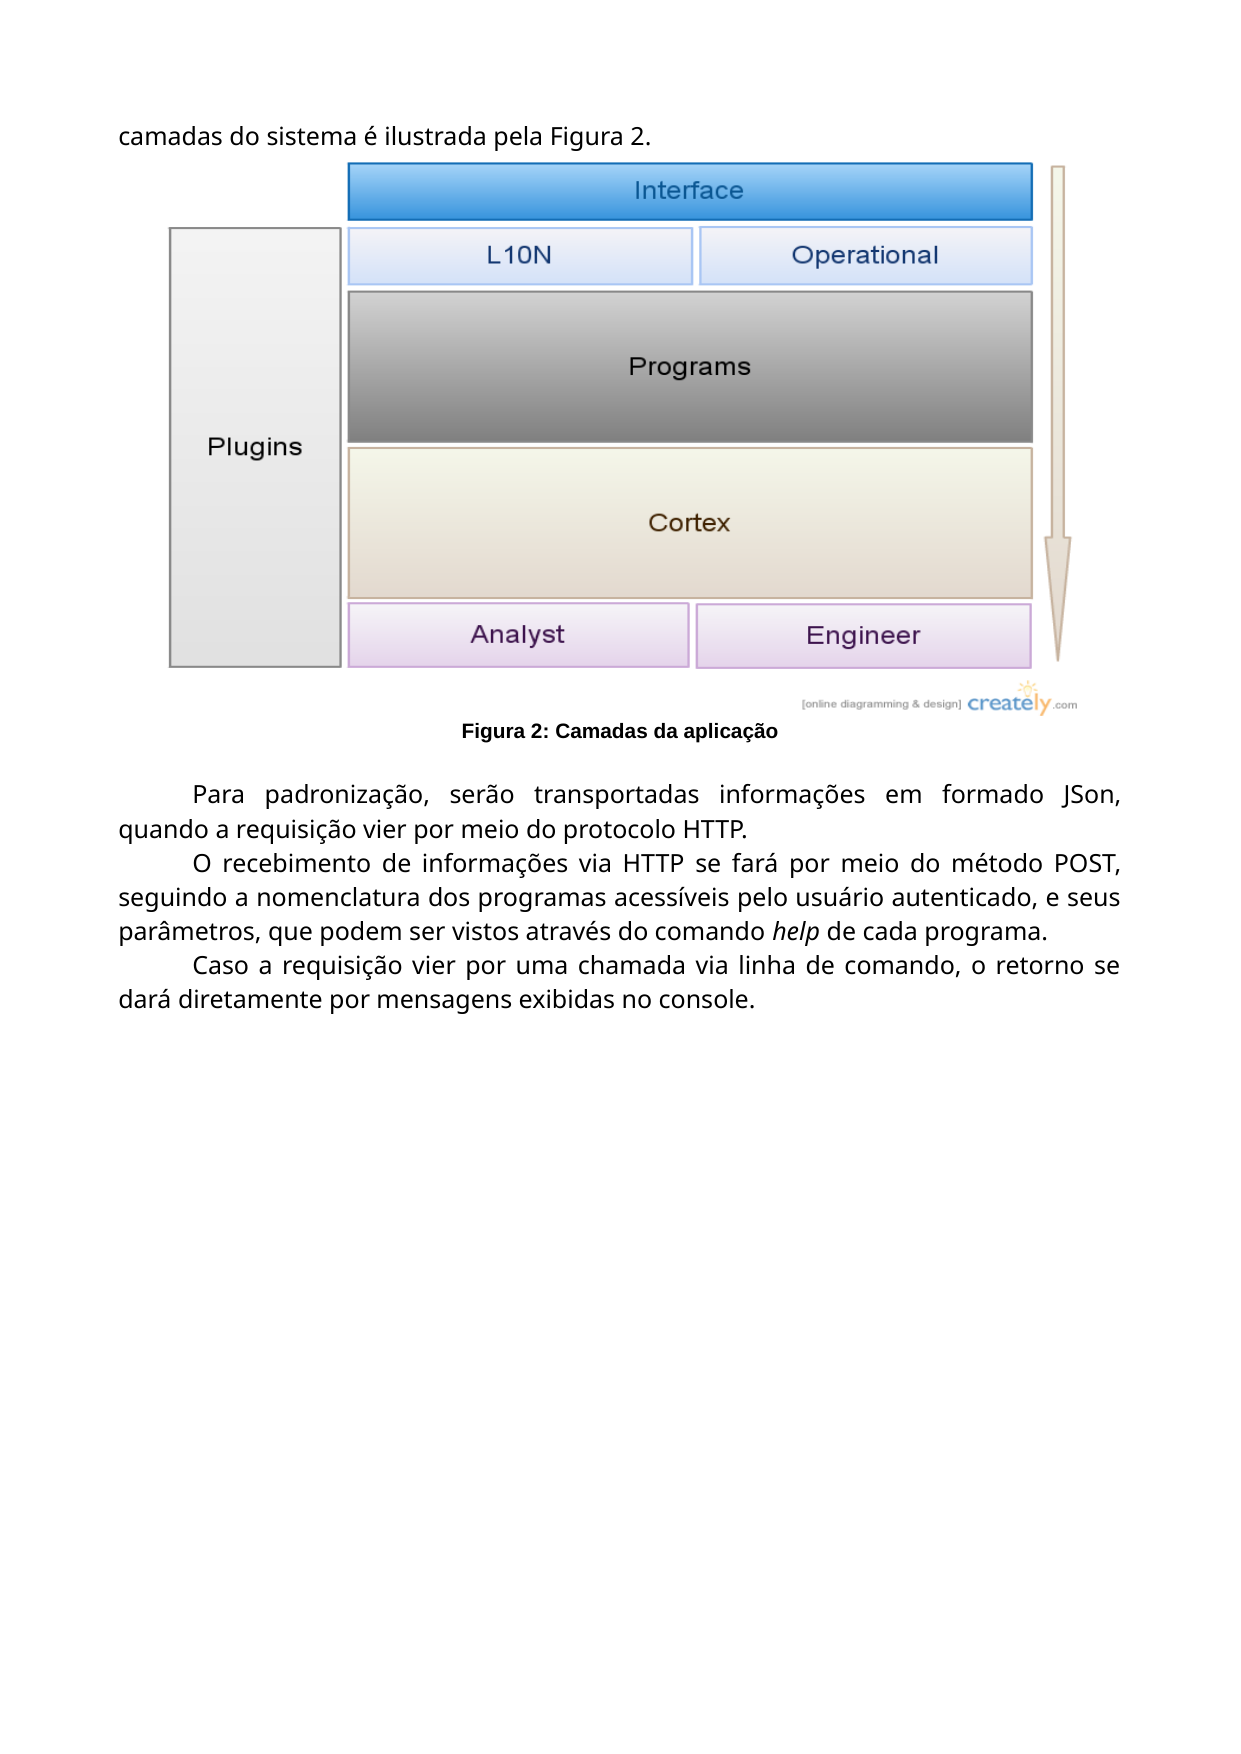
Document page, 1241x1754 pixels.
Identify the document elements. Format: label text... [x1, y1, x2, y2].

picture [156, 152, 1084, 720]
text Caso a requisição vier por uma chamada via linha de comando, o retorno se dará diretamente por mensagens exibidas no console. [118, 947, 1122, 1016]
text Figura 2: Camadas da aplicação [118, 719, 1122, 743]
text Para padronização, serão transportadas informações em formado JSon, quando a requisição vier por meio do protocolo HTTP. [118, 777, 1122, 845]
text O recebimento de informações via HTTP se fará por meio do método POST, seguindo a nomenclatura dos programas acessíveis pelo usuário autenticado, e seus parâmetros, que podem ser vistos através do comando help de cada programa. [118, 845, 1122, 947]
text camadas do sistema é ilustrada pela Figura 2. [118, 118, 1122, 152]
